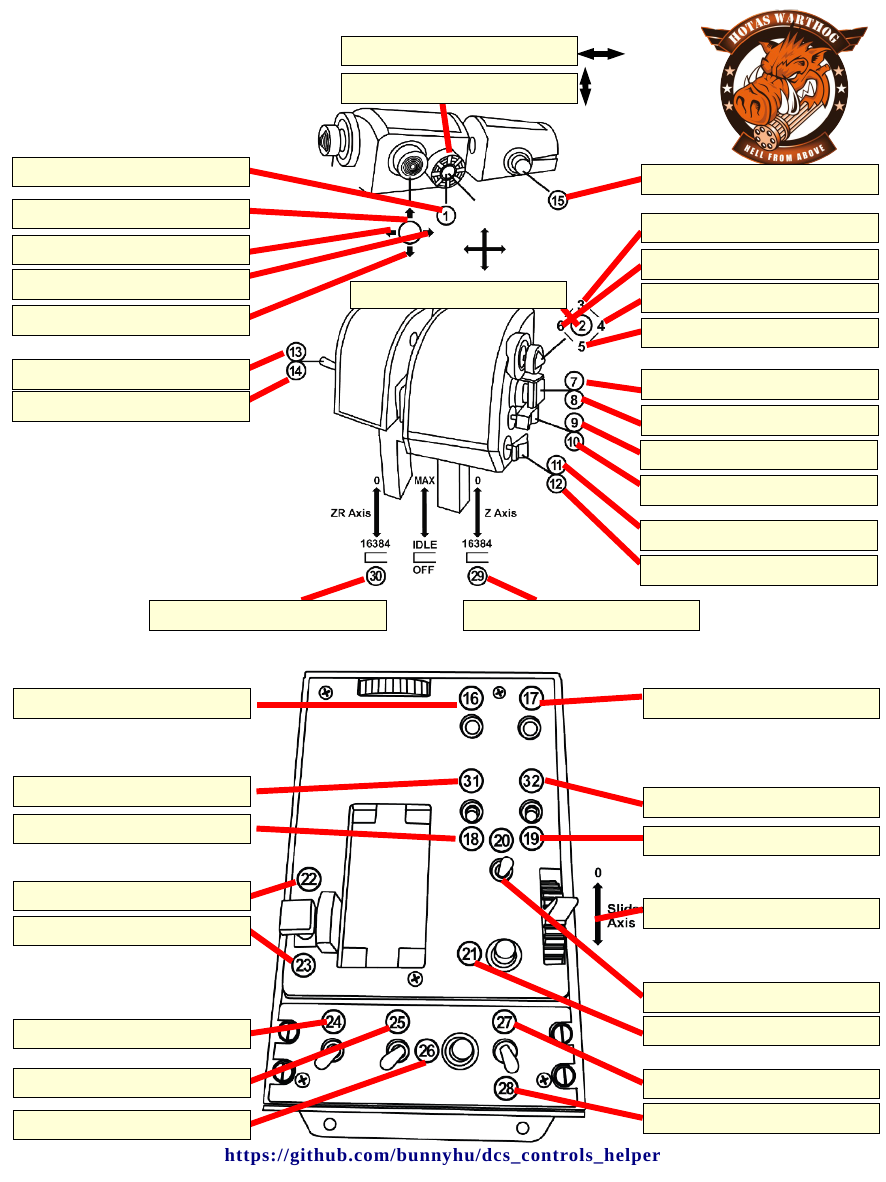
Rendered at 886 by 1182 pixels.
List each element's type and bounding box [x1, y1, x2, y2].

picture [233, 661, 678, 1155]
picture [701, 6, 868, 164]
picture [589, 247, 634, 301]
picture [242, 91, 634, 601]
